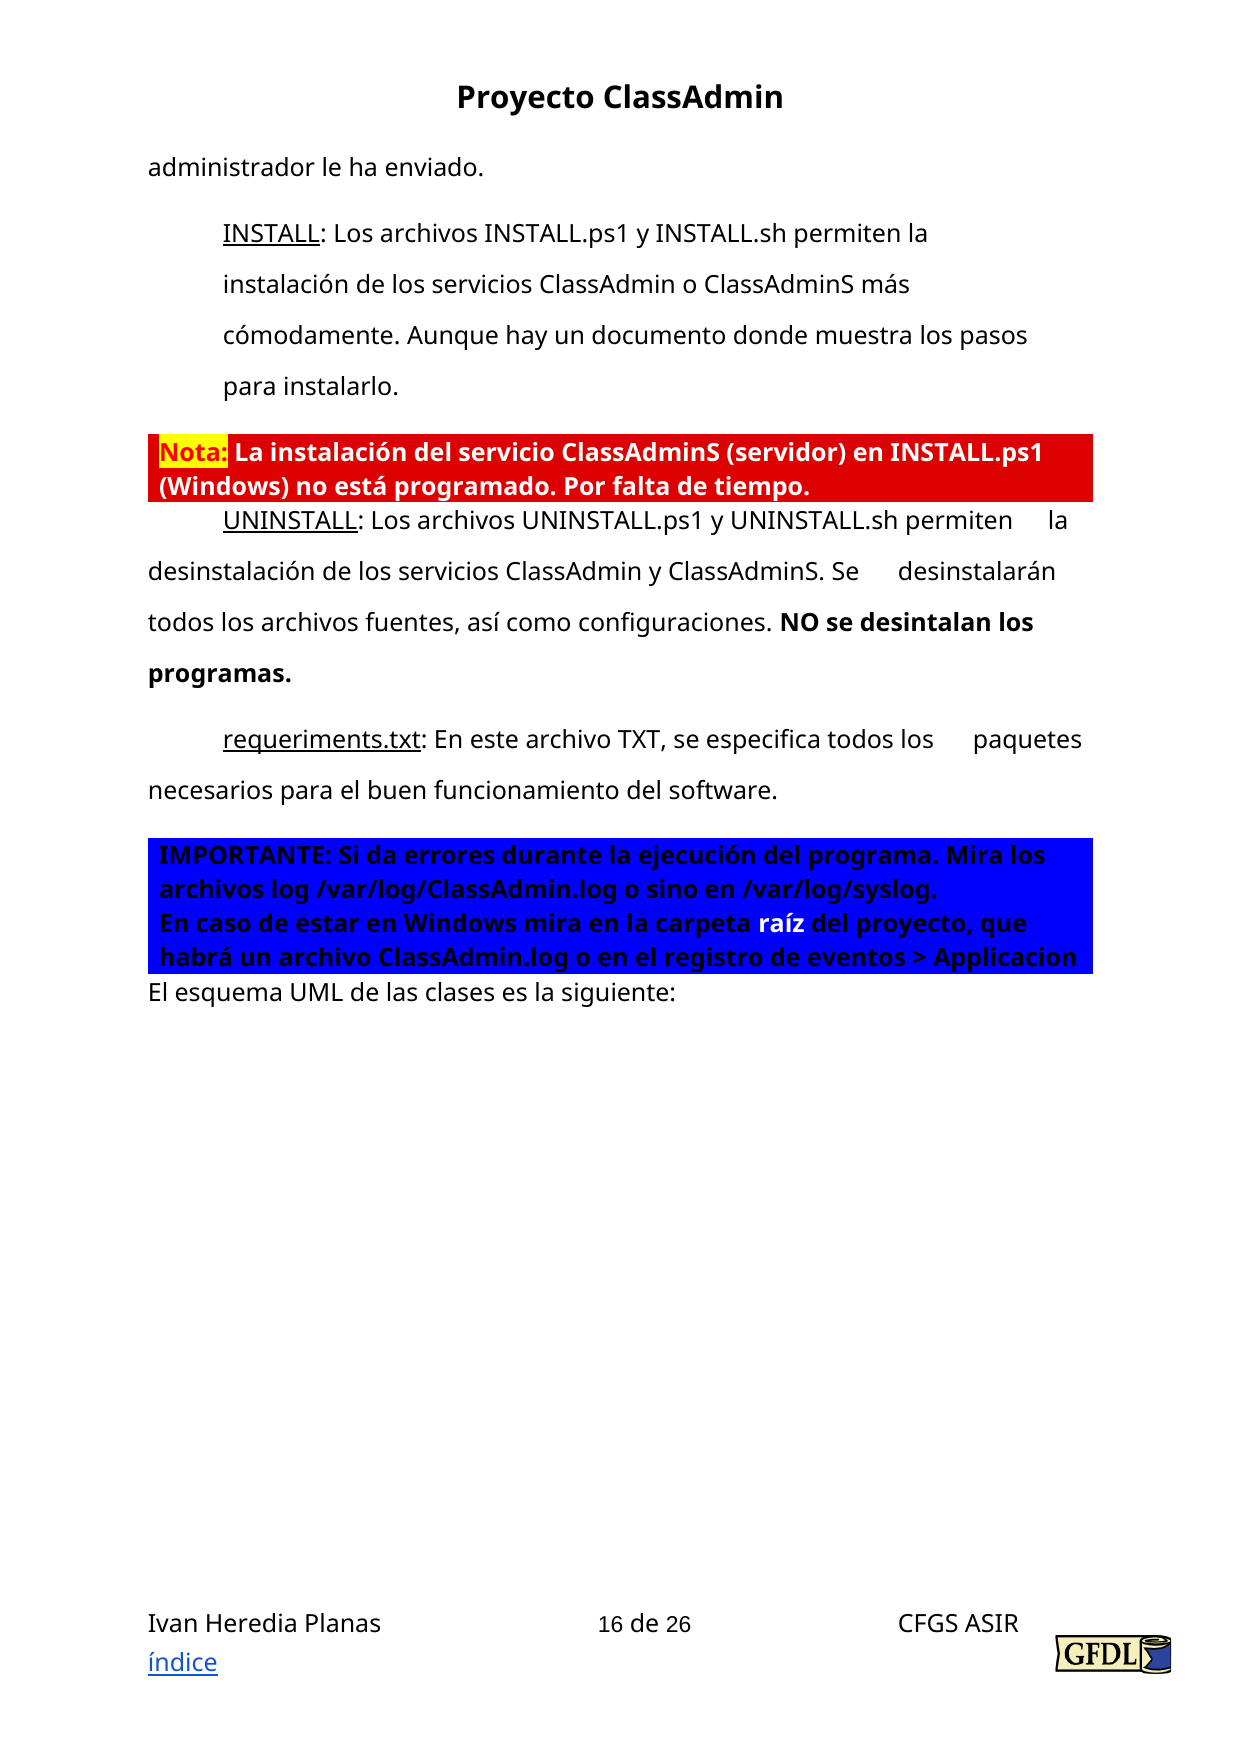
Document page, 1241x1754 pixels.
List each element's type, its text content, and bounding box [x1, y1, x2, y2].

table_header Nota: La instalación del servicio ClassAdminS (servidor) en INSTALL.ps1 (Windows) no está programado. Por falta de tiempo. [148, 434, 1093, 502]
text El esquema UML de las clases es la siguiente: [148, 974, 1093, 1008]
table_header IMPORTANTE: Si da errores durante la ejecución del programa. Mira los archivos log /var/log/ClassAdmin.log o sino en /var/log/syslog. En caso de estar en Windows mira en la carpeta raíz del proyecto, que habrá un archivo ClassAdmin.log o en el registro de eventos > Applicacion [148, 838, 1093, 974]
text INSTALL: Los archivos INSTALL.ps1 y INSTALL.sh permiten la instalación de los servicios ClassAdmin o ClassAdminS más cómodamente. Aunque hay un documento donde muestra los pasos para instalarlo. [148, 216, 1093, 403]
text UNINSTALL: Los archivos UNINSTALL.ps1 y UNINSTALL.sh permiten la desinstalación de los servicios ClassAdmin y ClassAdminS. Se desinstalarán todos los archivos fuentes, así como configuraciones. NO se desintalan los programas. [148, 502, 1093, 690]
text administrador le ha enviado. [148, 150, 1093, 184]
text requeriments.txt: En este archivo TXT, se especifica todos los paquetes necesarios para el buen funcionamiento del software. [148, 721, 1093, 806]
picture [1055, 1635, 1172, 1674]
